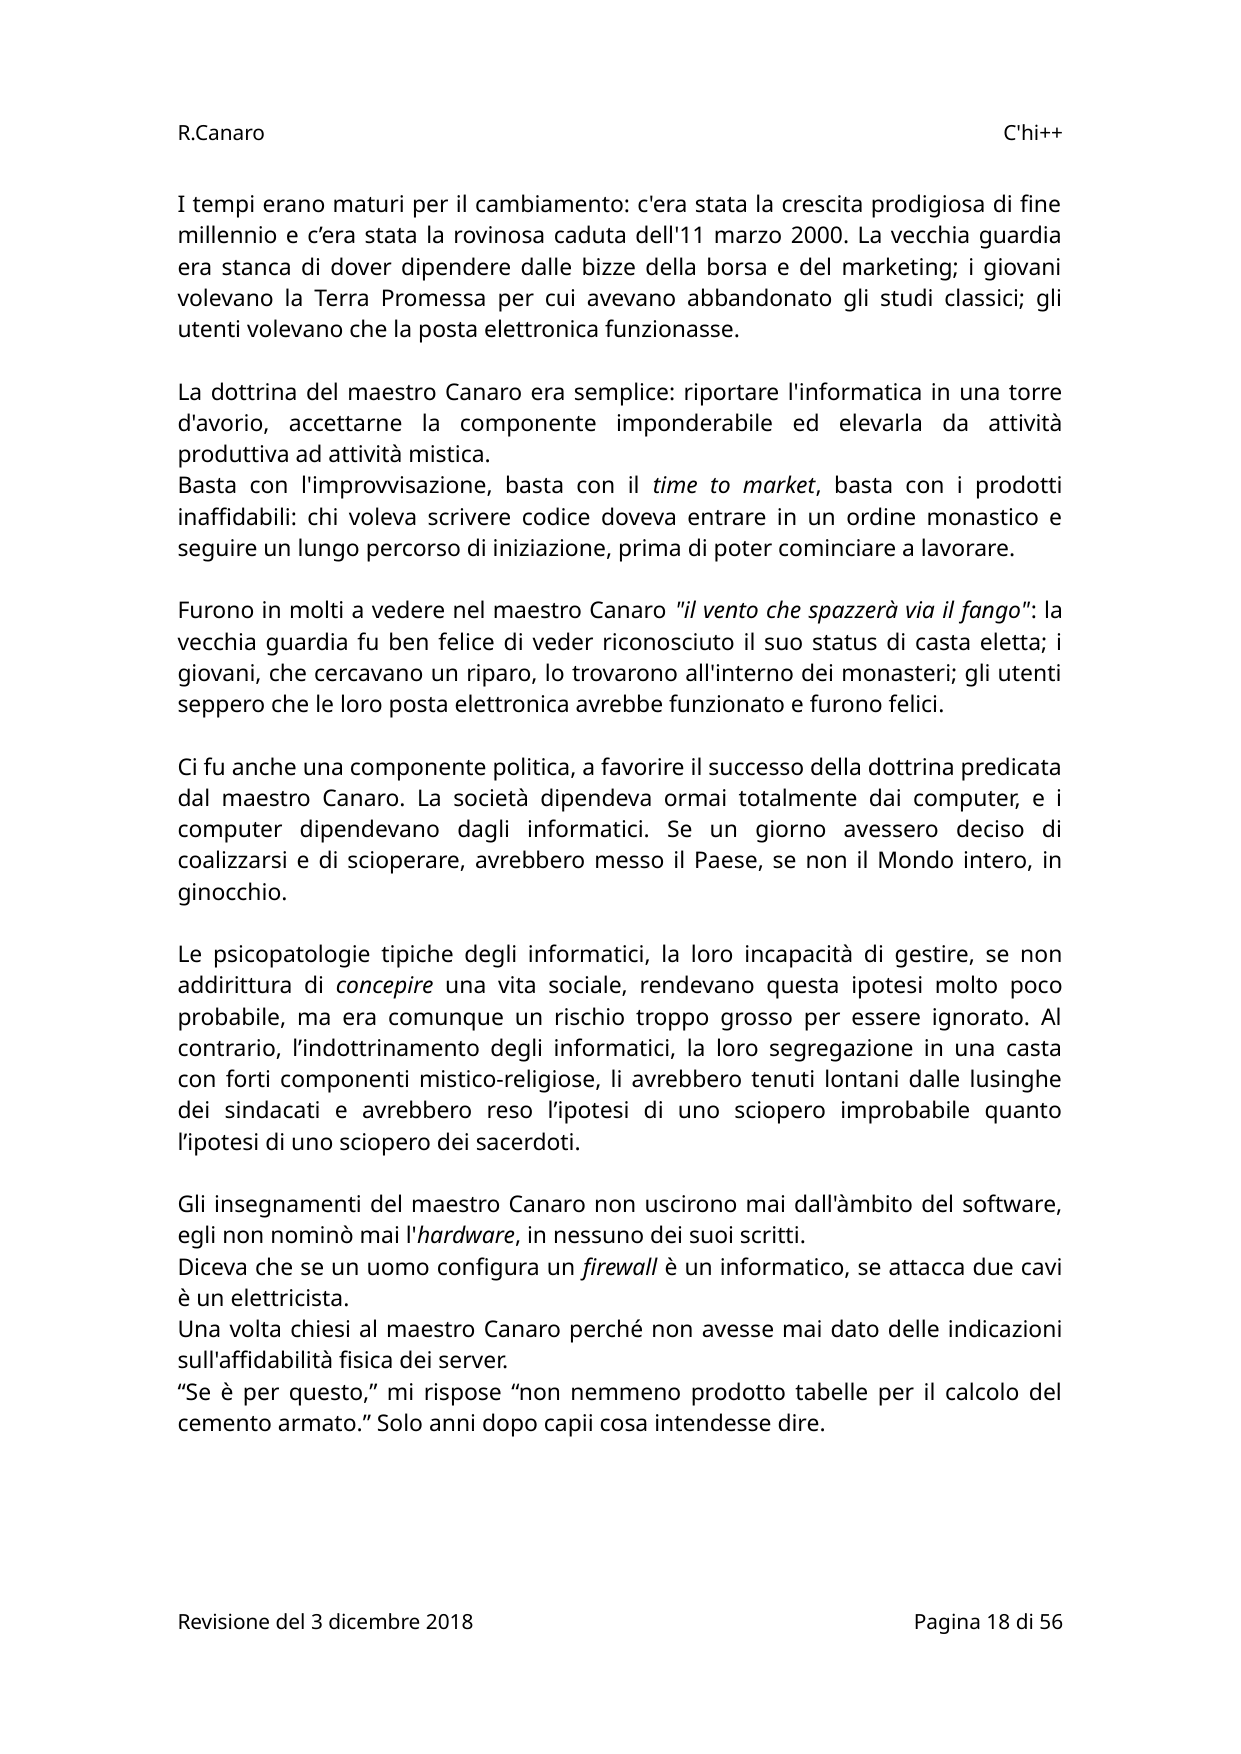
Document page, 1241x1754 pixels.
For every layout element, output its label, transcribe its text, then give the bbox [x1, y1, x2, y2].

text Furono in molti a vedere nel maestro Canaro "il vento che spazzerà via il fango": la vecchia guardia fu ben felice di veder riconosciuto il suo status di casta eletta; i giovani, che cercavano un riparo, lo trovarono all'interno dei monasteri; gli utenti seppero che le loro posta elettronica avrebbe funzionato e furono felici. [177, 594, 1063, 719]
text “Se è per questo,” mi rispose “non nemmeno prodotto tabelle per il calcolo del cemento armato.” Solo anni dopo capii cosa intendesse dire. [177, 1375, 1063, 1438]
text Gli insegnamenti del maestro Canaro non uscirono mai dall'àmbito del software, egli non nominò mai l'hardware, in nessuno dei suoi scritti. [177, 1188, 1063, 1250]
text Le psicopatologie tipiche degli informatici, la loro incapacità di gestire, se non addirittura di concepire una vita sociale, rendevano questa ipotesi molto poco probabile, ma era comunque un rischio troppo grosso per essere ignorato. Al contrario, l’indottrinamento degli informatici, la loro segregazione in una casta con forti componenti mistico-religiose, li avrebbero tenuti lontani dalle lusinghe dei sindacati e avrebbero reso l’ipotesi di uno sciopero improbabile quanto l’ipotesi di uno sciopero dei sacerdoti. [177, 938, 1063, 1157]
text Diceva che se un uomo configura un firewall è un informatico, se attacca due cavi è un elettricista. [177, 1250, 1063, 1313]
text La dottrina del maestro Canaro era semplice: riportare l'informatica in una torre d'avorio, accettarne la componente imponderabile ed elevarla da attività produttiva ad attività mistica. [177, 375, 1063, 469]
text Basta con l'improvvisazione, basta con il time to market, basta con i prodotti inaffidabili: chi voleva scrivere codice doveva entrare in un ordine monastico e seguire un lungo percorso di iniziazione, prima di poter cominciare a lavorare. [177, 469, 1063, 563]
text Ci fu anche una componente politica, a favorire il successo della dottrina predicata dal maestro Canaro. La società dipendeva ormai totalmente dai computer, e i computer dipendevano dagli informatici. Se un giorno avessero deciso di coalizzarsi e di scioperare, avrebbero messo il Paese, se non il Mondo intero, in ginocchio. [177, 750, 1063, 907]
text Una volta chiesi al maestro Canaro perché non avesse mai dato delle indicazioni sull'affidabilità fisica dei server. [177, 1313, 1063, 1375]
text I tempi erano maturi per il cambiamento: c'era stata la crescita prodigiosa di fine millennio e c’era stata la rovinosa caduta dell'11 marzo 2000. La vecchia guardia era stanca di dover dipendere dalle bizze della borsa e del marketing; i giovani volevano la Terra Promessa per cui avevano abbandonato gli studi classici; gli utenti volevano che la posta elettronica funzionasse. [177, 188, 1063, 344]
